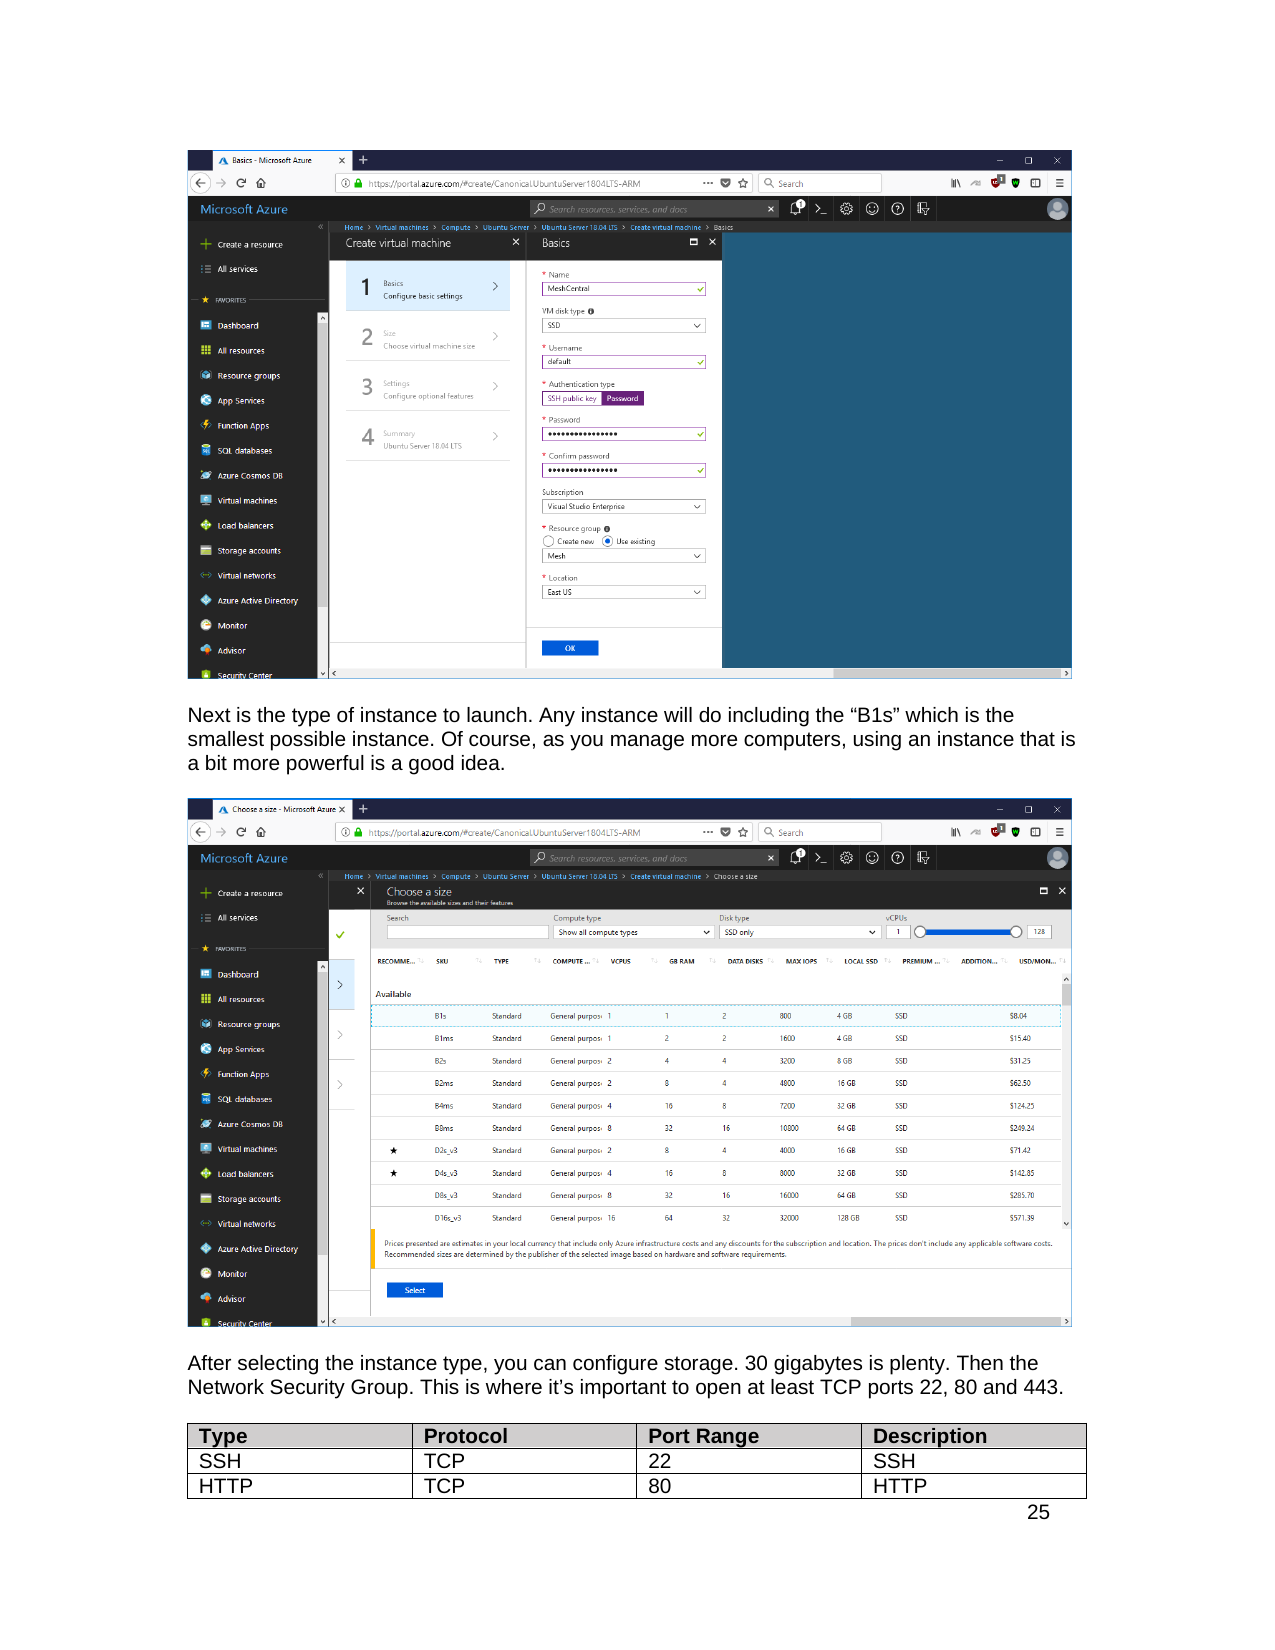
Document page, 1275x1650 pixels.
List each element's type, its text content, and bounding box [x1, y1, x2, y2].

table_cell SSH [862, 1449, 1086, 1472]
table_header Type [188, 1424, 412, 1447]
table_cell 80 [637, 1474, 861, 1497]
table_header Port Range [637, 1424, 861, 1447]
table_cell HTTP [188, 1474, 412, 1497]
text Next is the type of instance to launch. Any instance will do including the “B1s” which is the smallest possible instance. Of course, as you manage more computers, using an instance that is a bit more powerful is a good idea. [187, 702, 1087, 774]
table_header Protocol [413, 1424, 636, 1447]
text After selecting the instance type, you can configure storage. 30 gigabytes is plenty. Then the Network Security Group. This is where it’s important to open at least TCP ports 22, 80 and 443. [187, 1351, 1087, 1398]
table_header Description [862, 1424, 1086, 1447]
table_cell 22 [637, 1449, 861, 1472]
table_cell TCP [413, 1474, 636, 1497]
table_cell SSH [188, 1449, 412, 1472]
table_cell TCP [413, 1449, 636, 1472]
table_cell HTTP [862, 1474, 1086, 1497]
